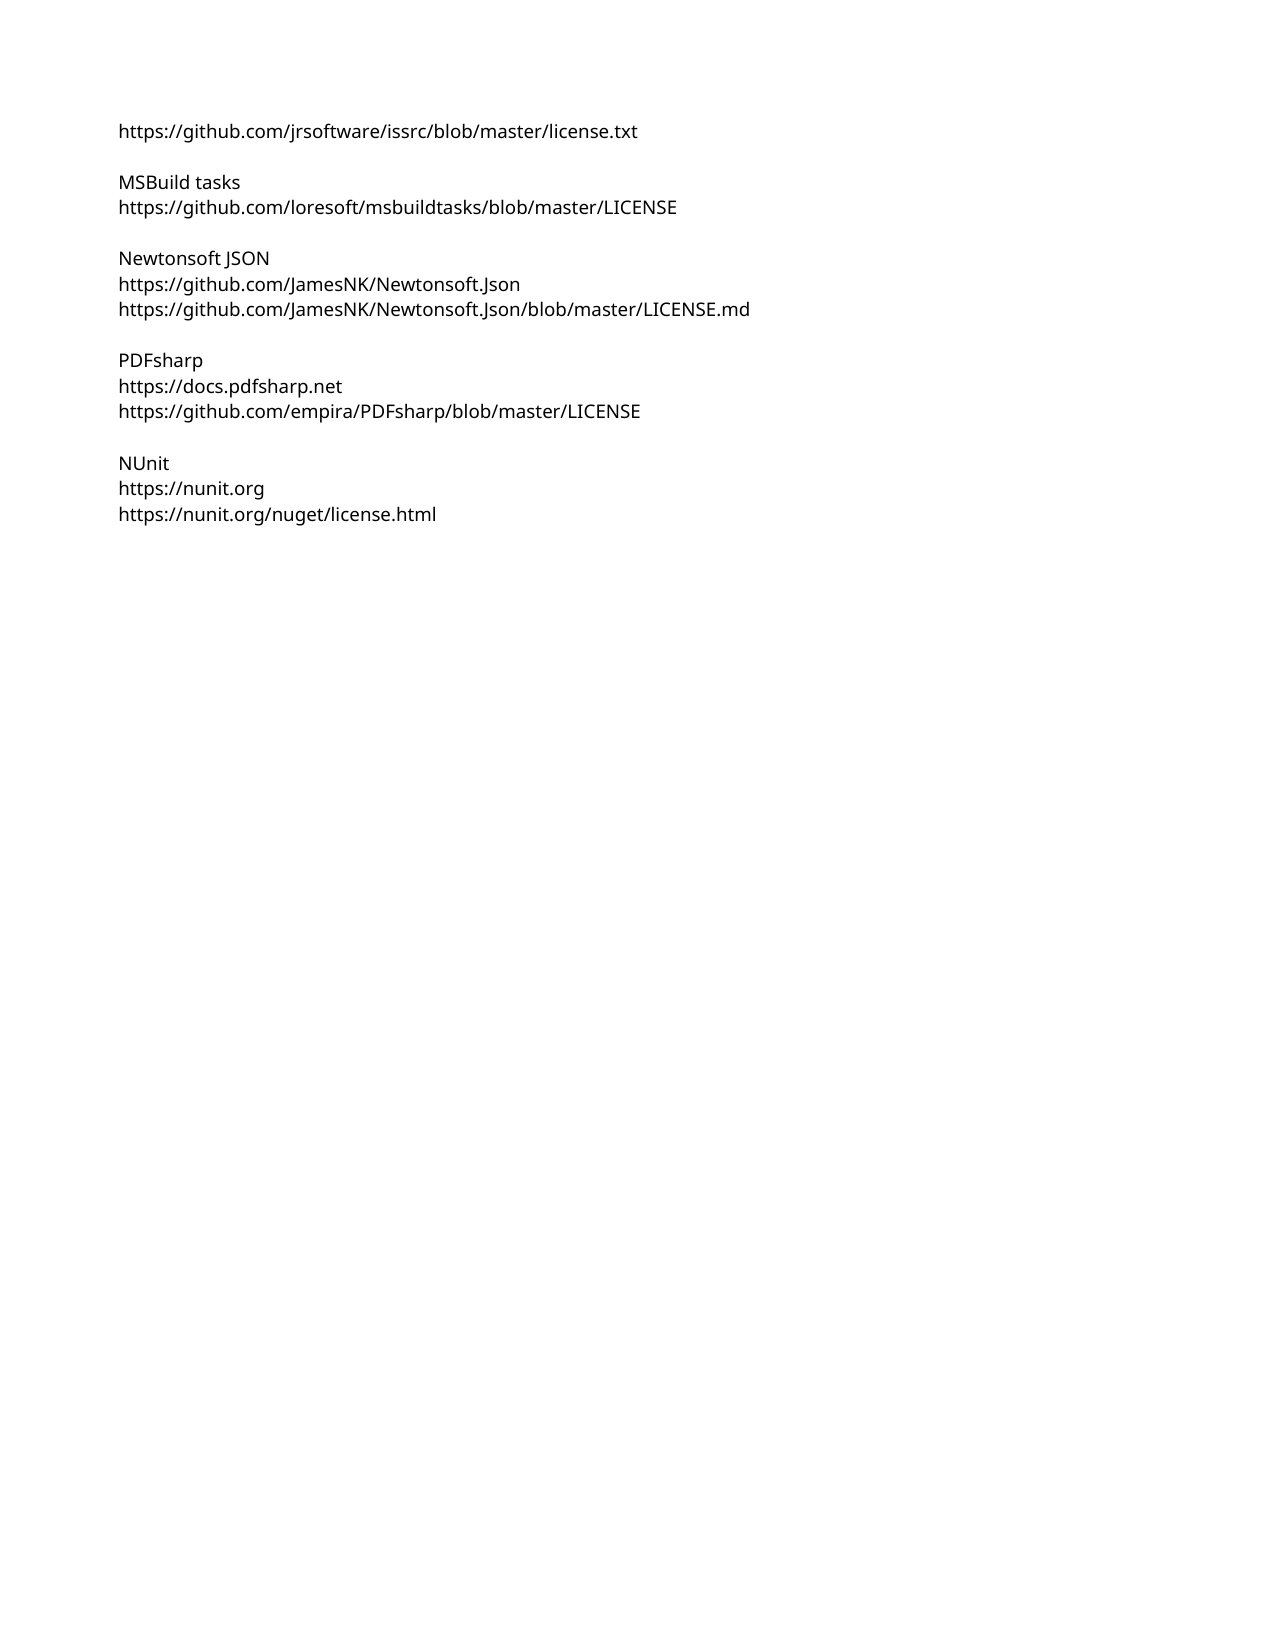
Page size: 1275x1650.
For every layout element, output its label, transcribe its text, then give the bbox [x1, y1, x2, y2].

text https://github.com/empira/PDFsharp/blob/master/LICENSE [118, 399, 1157, 424]
text https://github.com/jrsoftware/issrc/blob/master/license.txt [118, 118, 1157, 144]
text https://github.com/JamesNK/Newtonsoft.Json/blob/master/LICENSE.md [118, 297, 1157, 322]
text https://github.com/loresoft/msbuildtasks/blob/master/LICENSE [118, 195, 1157, 220]
text NUnit [118, 450, 1157, 475]
text Newtonsoft JSON [118, 246, 1157, 271]
text https://nunit.org/nuget/license.html [118, 501, 1157, 526]
text https://github.com/JamesNK/Newtonsoft.Json [118, 271, 1157, 297]
text https://nunit.org [118, 475, 1157, 501]
text PDFsharp [118, 348, 1157, 373]
text MSBuild tasks [118, 169, 1157, 195]
text https://docs.pdfsharp.net [118, 373, 1157, 399]
